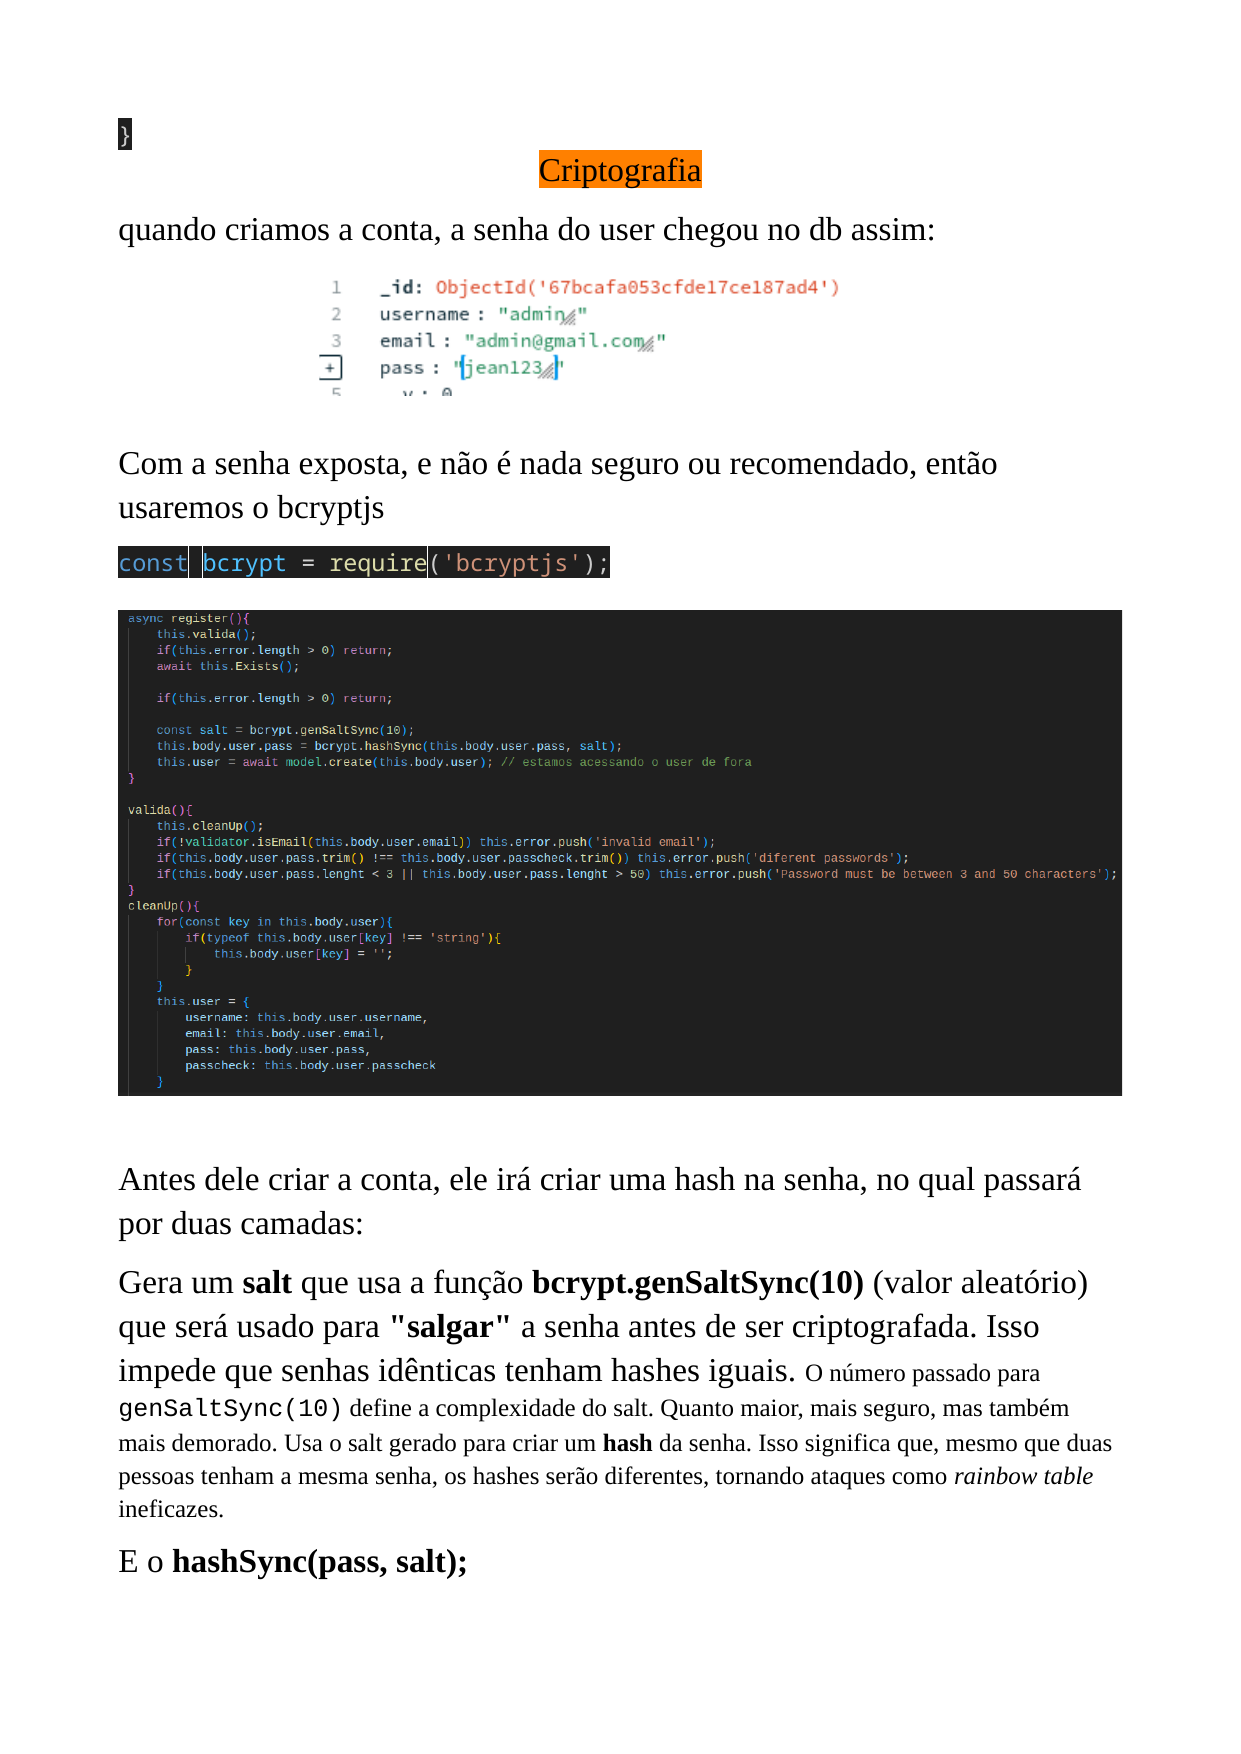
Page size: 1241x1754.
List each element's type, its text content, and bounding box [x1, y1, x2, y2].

picture [118, 610, 1123, 1096]
text Gera um salt que usa a função bcrypt.genSaltSync(10) (valor aleatório) que será usado para "salgar" a senha antes de ser criptografada. Isso impede que senhas idênticas tenham hashes iguais. O número passado para genSaltSync(10) define a complexidade do salt. Quanto maior, mais seguro, mas também mais demorado. Usa o salt gerado para criar um hash da senha. Isso significa que, mesmo que duas pessoas tenham a mesma senha, os hashes serão diferentes, tornando ataques como rainbow table ineficazes. [118, 1262, 1122, 1523]
text Criptografia [118, 150, 1122, 188]
text Antes dele criar a conta, ele irá criar uma hash na senha, no qual passará por duas camadas: [118, 1159, 1122, 1242]
picture [319, 267, 921, 396]
text const bcrypt = require('bcryptjs'); [118, 546, 1122, 578]
text } [118, 118, 1122, 150]
text quando criamos a conta, a senha do user chegou no db assim: [118, 209, 1122, 247]
text Com a senha exposta, e não é nada seguro ou recomendado, então usaremos o bcryptjs [118, 443, 1122, 526]
text E o hashSync(pass, salt); [118, 1542, 1122, 1580]
